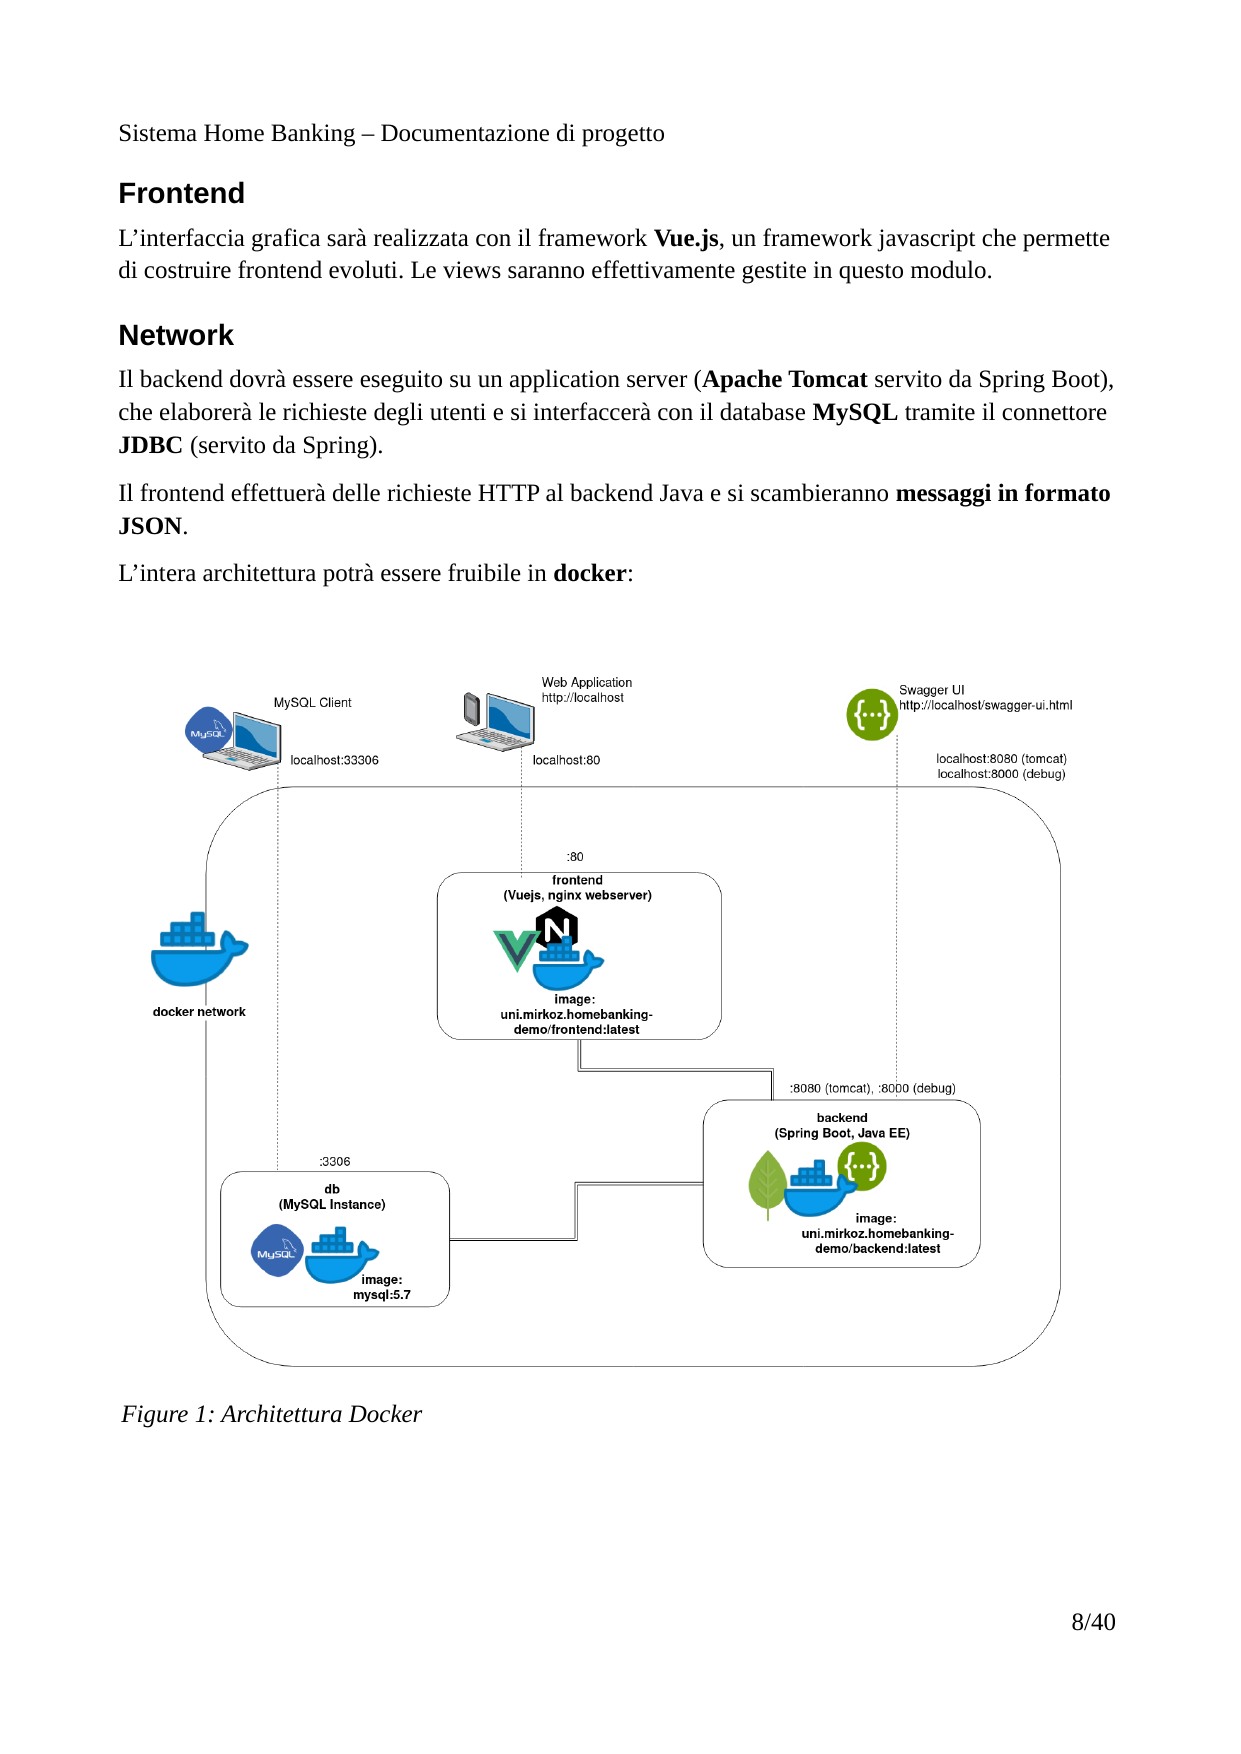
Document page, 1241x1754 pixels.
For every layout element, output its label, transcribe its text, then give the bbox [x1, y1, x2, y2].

text L’intera architettura potrà essere fruibile in docker: [118, 558, 1123, 587]
text Figure 1: Architettura Docker [121, 1394, 1120, 1428]
subtitle Network [118, 318, 1123, 352]
picture [121, 666, 1120, 1394]
text L’interfaccia grafica sarà realizzata con il framework Vue.js, un framework javascript che permette di costruire frontend evoluti. Le views saranno effettivamente gestite in questo modulo. [118, 223, 1123, 284]
text Il frontend effettuerà delle richieste HTTP al backend Java e si scambieranno messaggi in formato JSON. [118, 478, 1123, 539]
subtitle Frontend [118, 176, 1123, 210]
text Il backend dovrà essere eseguito su un application server (Apache Tomcat servito da Spring Boot), che elaborerà le richieste degli utenti e si interfaccerà con il database MySQL tramite il connettore JDBC (servito da Spring). [118, 364, 1123, 459]
